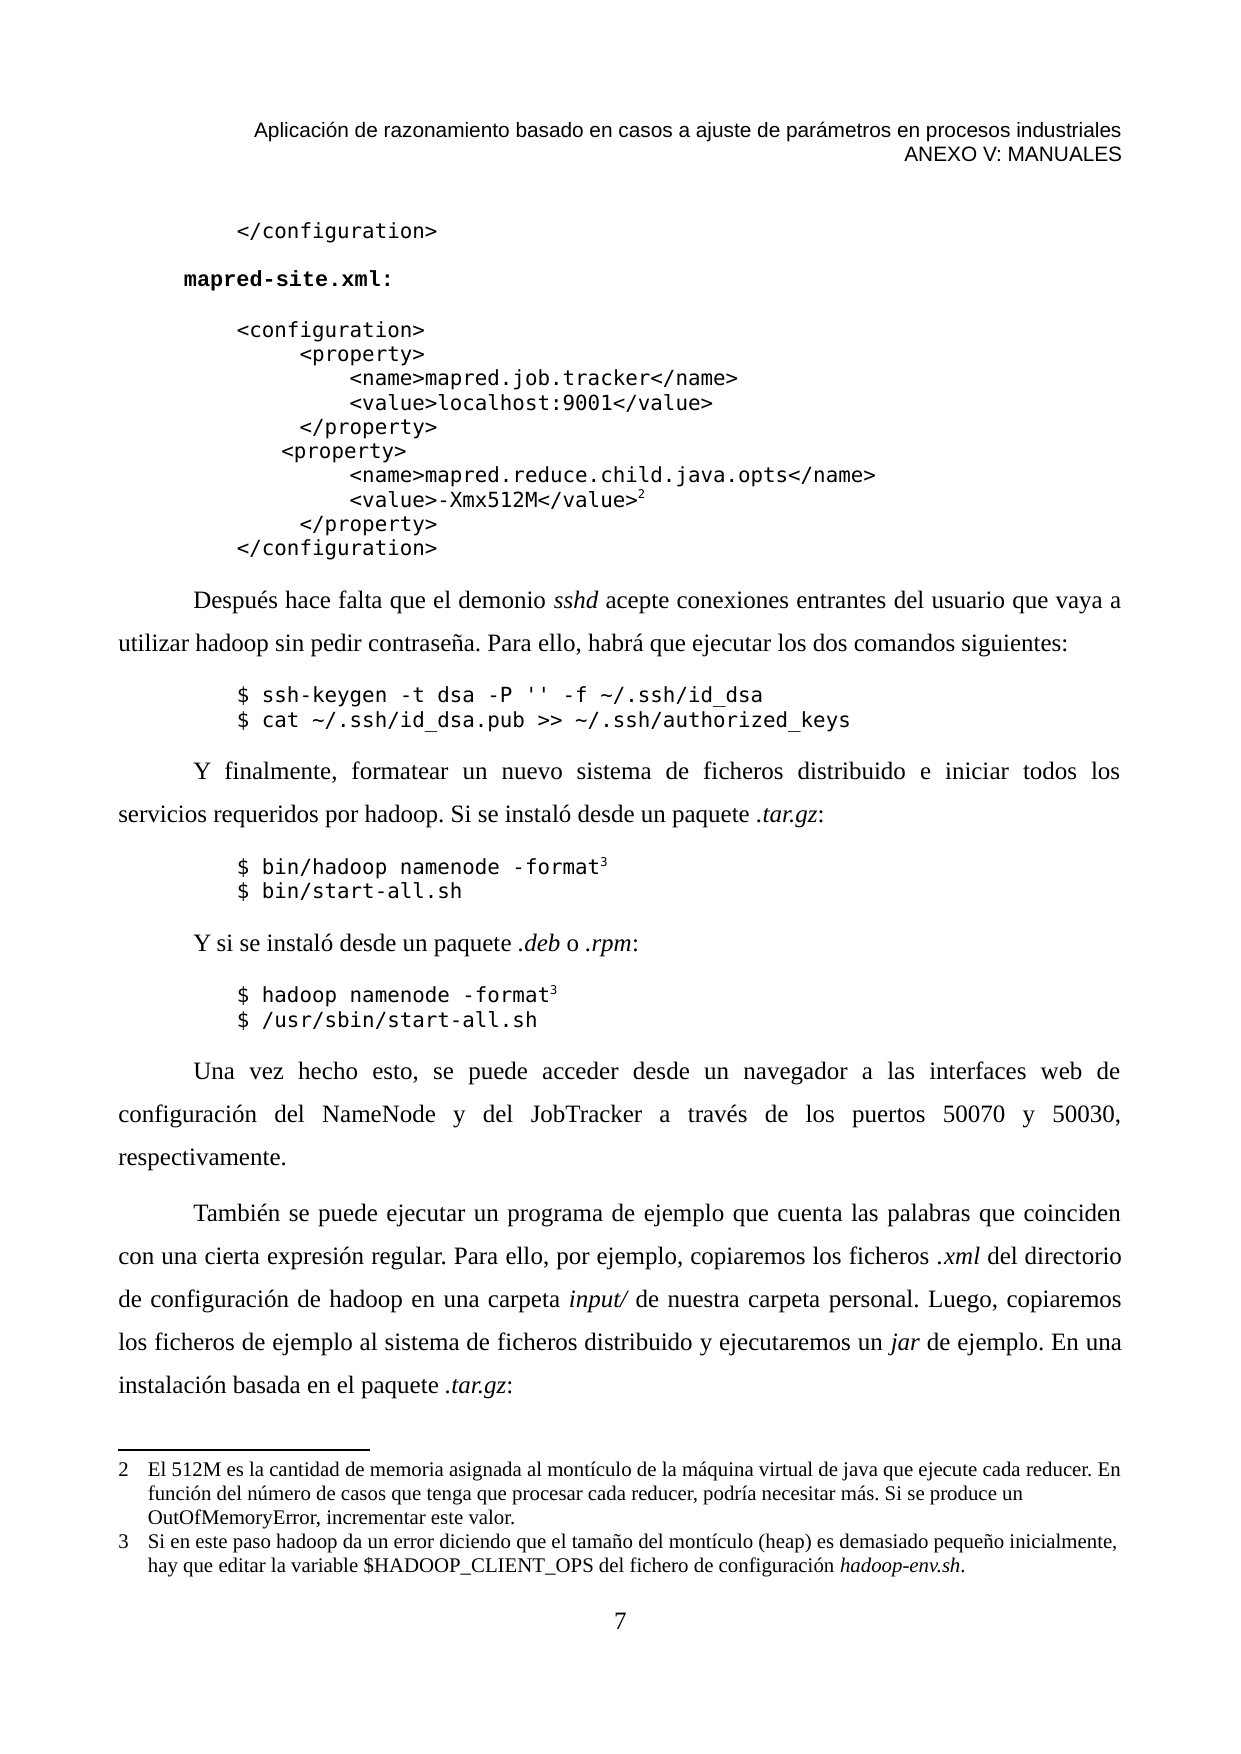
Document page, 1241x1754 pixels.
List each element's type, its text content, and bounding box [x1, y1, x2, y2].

text Una vez hecho esto, se puede acceder desde un navegador a las interfaces web de configuración del NameNode y del JobTracker a través de los puertos 50070 y 50030, respectivamente. [118, 1056, 1122, 1171]
text $ hadoop namenode -format3 [195, 983, 1045, 1008]
text </property> [195, 512, 1045, 536]
text También se puede ejecutar un programa de ejemplo que cuenta las palabras que coinciden con una cierta expresión regular. Para ello, por ejemplo, copiaremos los ficheros .xml del directorio de configuración de hadoop en una carpeta input/ de nuestra carpeta personal. Luego, copiaremos los ficheros de ejemplo al sistema de ficheros distribuido y ejecutaremos un jar de ejemplo. En una instalación basada en el paquete .tar.gz: [118, 1198, 1122, 1399]
text <property> [195, 342, 1045, 366]
text <configuration> [195, 318, 1045, 342]
text Y finalmente, formatear un nuevo sistema de ficheros distribuido e iniciar todos los servicios requeridos por hadoop. Si se instaló desde un paquete .tar.gz: [118, 756, 1122, 828]
text Si en este paso hadoop da un error diciendo que el tamaño del montículo (heap) es demasiado pequeño inicialmente, hay que editar la variable $HADOOP_CLIENT_OPS del fichero de configuración hadoop-env.sh. [118, 1529, 1122, 1577]
text <name>mapred.job.tracker</name> [195, 366, 1045, 391]
text $ ssh-keygen -t dsa -P '' -f ~/.ssh/id_dsa [195, 683, 1045, 708]
text mapred-site.xml: [118, 268, 1122, 293]
text <property> [195, 439, 1045, 463]
text El 512M es la cantidad de memoria asignada al montículo de la máquina virtual de java que ejecute cada reducer. En función del número de casos que tenga que procesar cada reducer, podría necesitar más. Si se produce un OutOfMemoryError, incrementar este valor. [118, 1456, 1122, 1529]
text $ cat ~/.ssh/id_dsa.pub >> ~/.ssh/authorized_keys [195, 708, 1045, 732]
text Y si se instaló desde un paquete .deb o .rpm: [118, 928, 1122, 957]
text </configuration> [195, 219, 1045, 244]
text $ /usr/sbin/start-all.sh [195, 1008, 1045, 1032]
text </property> [195, 415, 1045, 439]
text <value>localhost:9001</value> [195, 391, 1045, 415]
text Después hace falta que el demonio sshd acepte conexiones entrantes del usuario que vaya a utilizar hadoop sin pedir contraseña. Para ello, habrá que ejecutar los dos comandos siguientes: [118, 585, 1122, 657]
text </configuration> [195, 536, 1045, 560]
text <value>-Xmx512M</value> [195, 488, 1045, 512]
text $ bin/hadoop namenode -format [195, 855, 1045, 879]
text <name>mapred.reduce.child.java.opts</name> [195, 463, 1045, 488]
text $ bin/start-all.sh [195, 879, 1045, 903]
